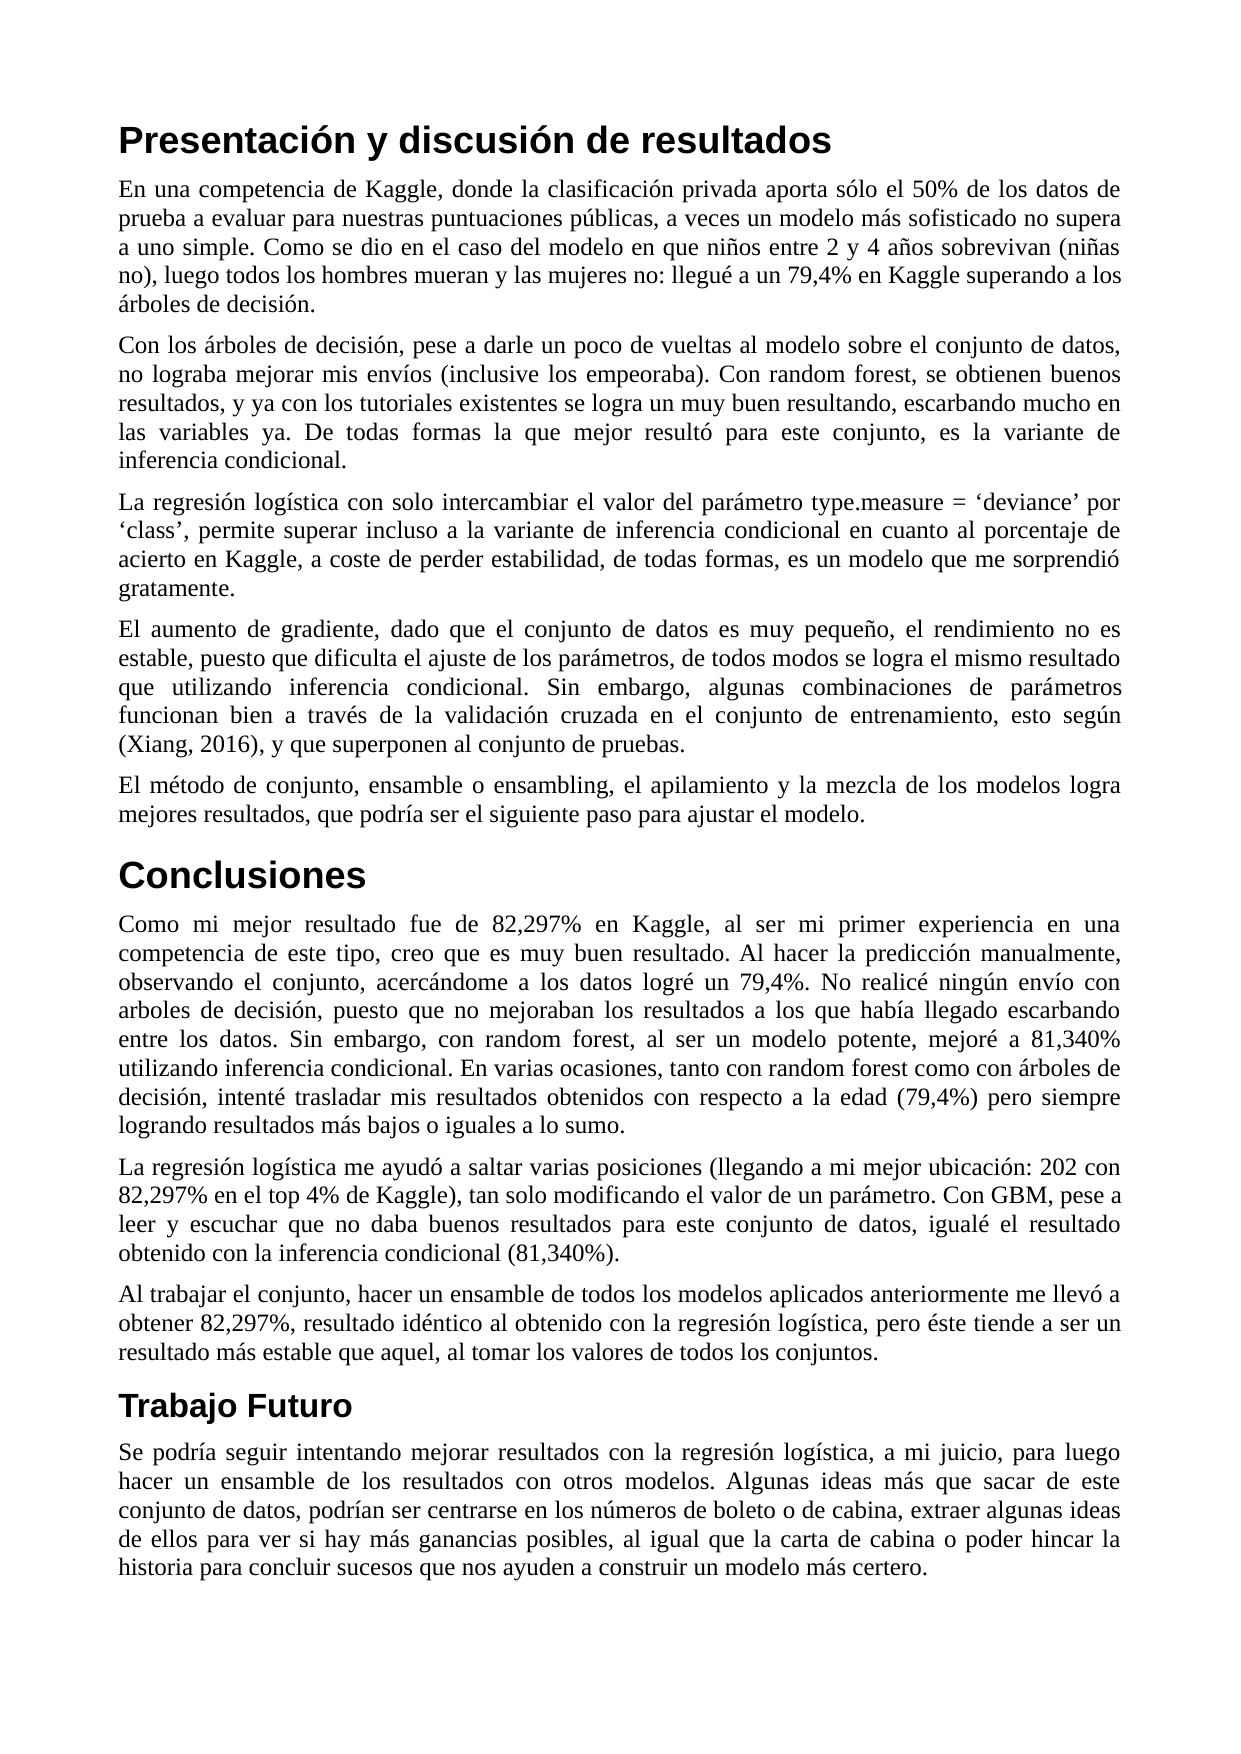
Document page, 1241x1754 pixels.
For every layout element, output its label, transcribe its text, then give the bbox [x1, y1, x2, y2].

text Con los árboles de decisión, pese a darle un poco de vueltas al modelo sobre el conjunto de datos, no lograba mejorar mis envíos (inclusive los empeoraba). Con random forest, se obtienen buenos resultados, y ya con los tutoriales existentes se logra un muy buen resultando, escarbando mucho en las variables ya. De todas formas la que mejor resultó para este conjunto, es la variante de inferencia condicional. [118, 331, 1122, 474]
subtitle Presentación y discusión de resultados [118, 118, 1122, 162]
text La regresión logística con solo intercambiar el valor del parámetro type.measure = ‘deviance’ por ‘class’, permite superar incluso a la variante de inferencia condicional en cuanto al porcentaje de acierto en Kaggle, a coste de perder estabilidad, de todas formas, es un modelo que me sorprendió gratamente. [118, 487, 1122, 602]
text Como mi mejor resultado fue de 82,297% en Kaggle, al ser mi primer experiencia en una competencia de este tipo, creo que es muy buen resultado. Al hacer la predicción manualmente, observando el conjunto, acercándome a los datos logré un 79,4%. No realicé ningún envío con arboles de decisión, puesto que no mejoraban los resultados a los que había llegado escarbando entre los datos. Sin embargo, con random forest, al ser un modelo potente, mejoré a 81,340% utilizando inferencia condicional. En varias ocasiones, tanto con random forest como con árboles de decisión, intenté trasladar mis resultados obtenidos con respecto a la edad (79,4%) pero siempre logrando resultados más bajos o iguales a lo sumo. [118, 909, 1122, 1139]
text El método de conjunto, ensamble o ensambling, el apilamiento y la mezcla de los modelos logra mejores resultados, que podría ser el siguiente paso para ajustar el modelo. [118, 771, 1122, 828]
text En una competencia de Kaggle, donde la clasificación privada aporta sólo el 50% de los datos de prueba a evaluar para nuestras puntuaciones públicas, a veces un modelo más sofisticado no supera a uno simple. Como se dio en el caso del modelo en que niños entre 2 y 4 años sobrevivan (niñas no), luego todos los hombres mueran y las mujeres no: llegué a un 79,4% en Kaggle superando a los árboles de decisión. [118, 174, 1122, 318]
text Al trabajar el conjunto, hacer un ensamble de todos los modelos aplicados anteriormente me llevó a obtener 82,297%, resultado idéntico al obtenido con la regresión logística, pero éste tiende a ser un resultado más estable que aquel, al tomar los valores de todos los conjuntos. [118, 1279, 1122, 1365]
text Se podría seguir intentando mejorar resultados con la regresión logística, a mi juicio, para luego hacer un ensamble de los resultados con otros modelos. Algunas ideas más que sacar de este conjunto de datos, podrían ser centrarse en los números de boleto o de cabina, extraer algunas ideas de ellos para ver si hay más ganancias posibles, al igual que la carta de cabina o poder hincar la historia para concluir sucesos que nos ayuden a construir un modelo más certero. [118, 1437, 1122, 1581]
subtitle Conclusiones [118, 853, 1122, 897]
text El aumento de gradiente, dado que el conjunto de datos es muy pequeño, el rendimiento no es estable, puesto que dificulta el ajuste de los parámetros, de todos modos se logra el mismo resultado que utilizando inferencia condicional. Sin embargo, algunas combinaciones de parámetros funcionan bien a través de la validación cruzada en el conjunto de entrenamiento, esto según (Xiang, 2016), y que superponen al conjunto de pruebas. [118, 614, 1122, 758]
subtitle Trabajo Futuro [118, 1386, 1122, 1425]
text La regresión logística me ayudó a saltar varias posiciones (llegando a mi mejor ubicación: 202 con 82,297% en el top 4% de Kaggle), tan solo modificando el valor de un parámetro. Con GBM, pese a leer y escuchar que no daba buenos resultados para este conjunto de datos, igualé el resultado obtenido con la inferencia condicional (81,340%). [118, 1152, 1122, 1267]
